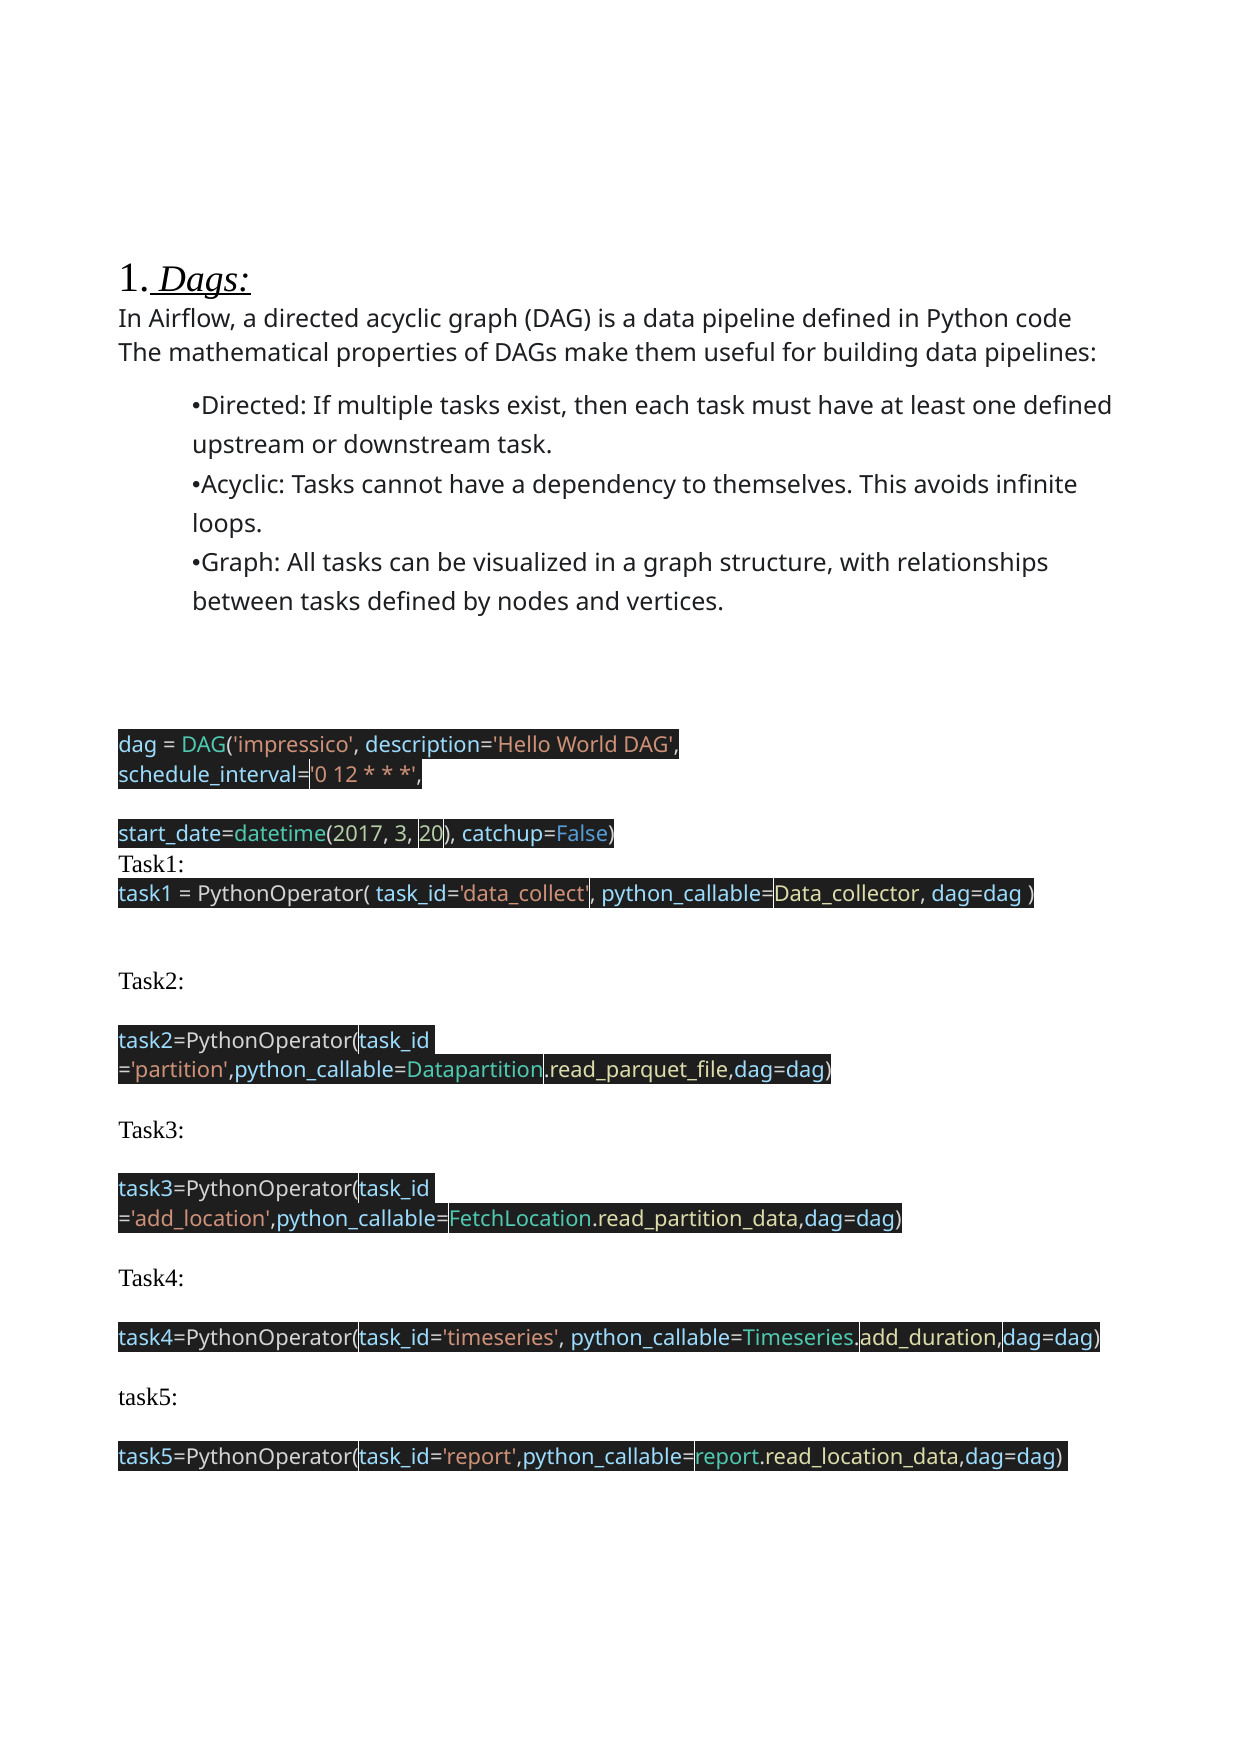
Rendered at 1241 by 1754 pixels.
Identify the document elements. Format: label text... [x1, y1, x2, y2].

text Task4: [118, 1262, 1122, 1292]
text task3=PythonOperator(task_id ='add_location',python_callable=FetchLocation.read_partition_data,dag=dag) [118, 1173, 1122, 1233]
text task4=PythonOperator(task_id='timeseries', python_callable=Timeseries.add_duration,dag=dag) [118, 1322, 1122, 1352]
list Graph: All tasks can be visualized in a graph structure, with relationships between tasks defined by nodes and vertices. [118, 545, 1122, 618]
list Directed: If multiple tasks exist, then each task must have at least one defined upstream or downstream task. [118, 388, 1122, 461]
text In Airflow, a directed acyclic graph (DAG) is a data pipeline defined in Python code [118, 300, 1122, 334]
text task1 = PythonOperator( task_id='data_collect', python_callable=Data_collector, dag=dag ) [118, 878, 1122, 908]
list Acyclic: Tasks cannot have a dependency to themselves. This avoids infinite loops. [118, 466, 1122, 539]
text task2=PythonOperator(task_id ='partition',python_callable=Datapartition.read_parquet_file,dag=dag) [118, 1024, 1122, 1084]
text task5=PythonOperator(task_id='report',python_callable=report.read_location_data,dag=dag) [118, 1441, 1122, 1471]
text Task2: [118, 965, 1122, 995]
text dag = DAG('impressico', description='Hello World DAG', [118, 729, 1122, 759]
text schedule_interval='0 12 * * *', [118, 759, 1122, 789]
text The mathematical properties of DAGs make them useful for building data pipelines: [118, 334, 1122, 368]
text 1. Dags: [118, 252, 1122, 300]
text task5: [118, 1381, 1122, 1411]
text Task3: [118, 1114, 1122, 1143]
text Task1: [118, 848, 1122, 878]
text start_date=datetime(2017, 3, 20), catchup=False) [118, 818, 1122, 848]
